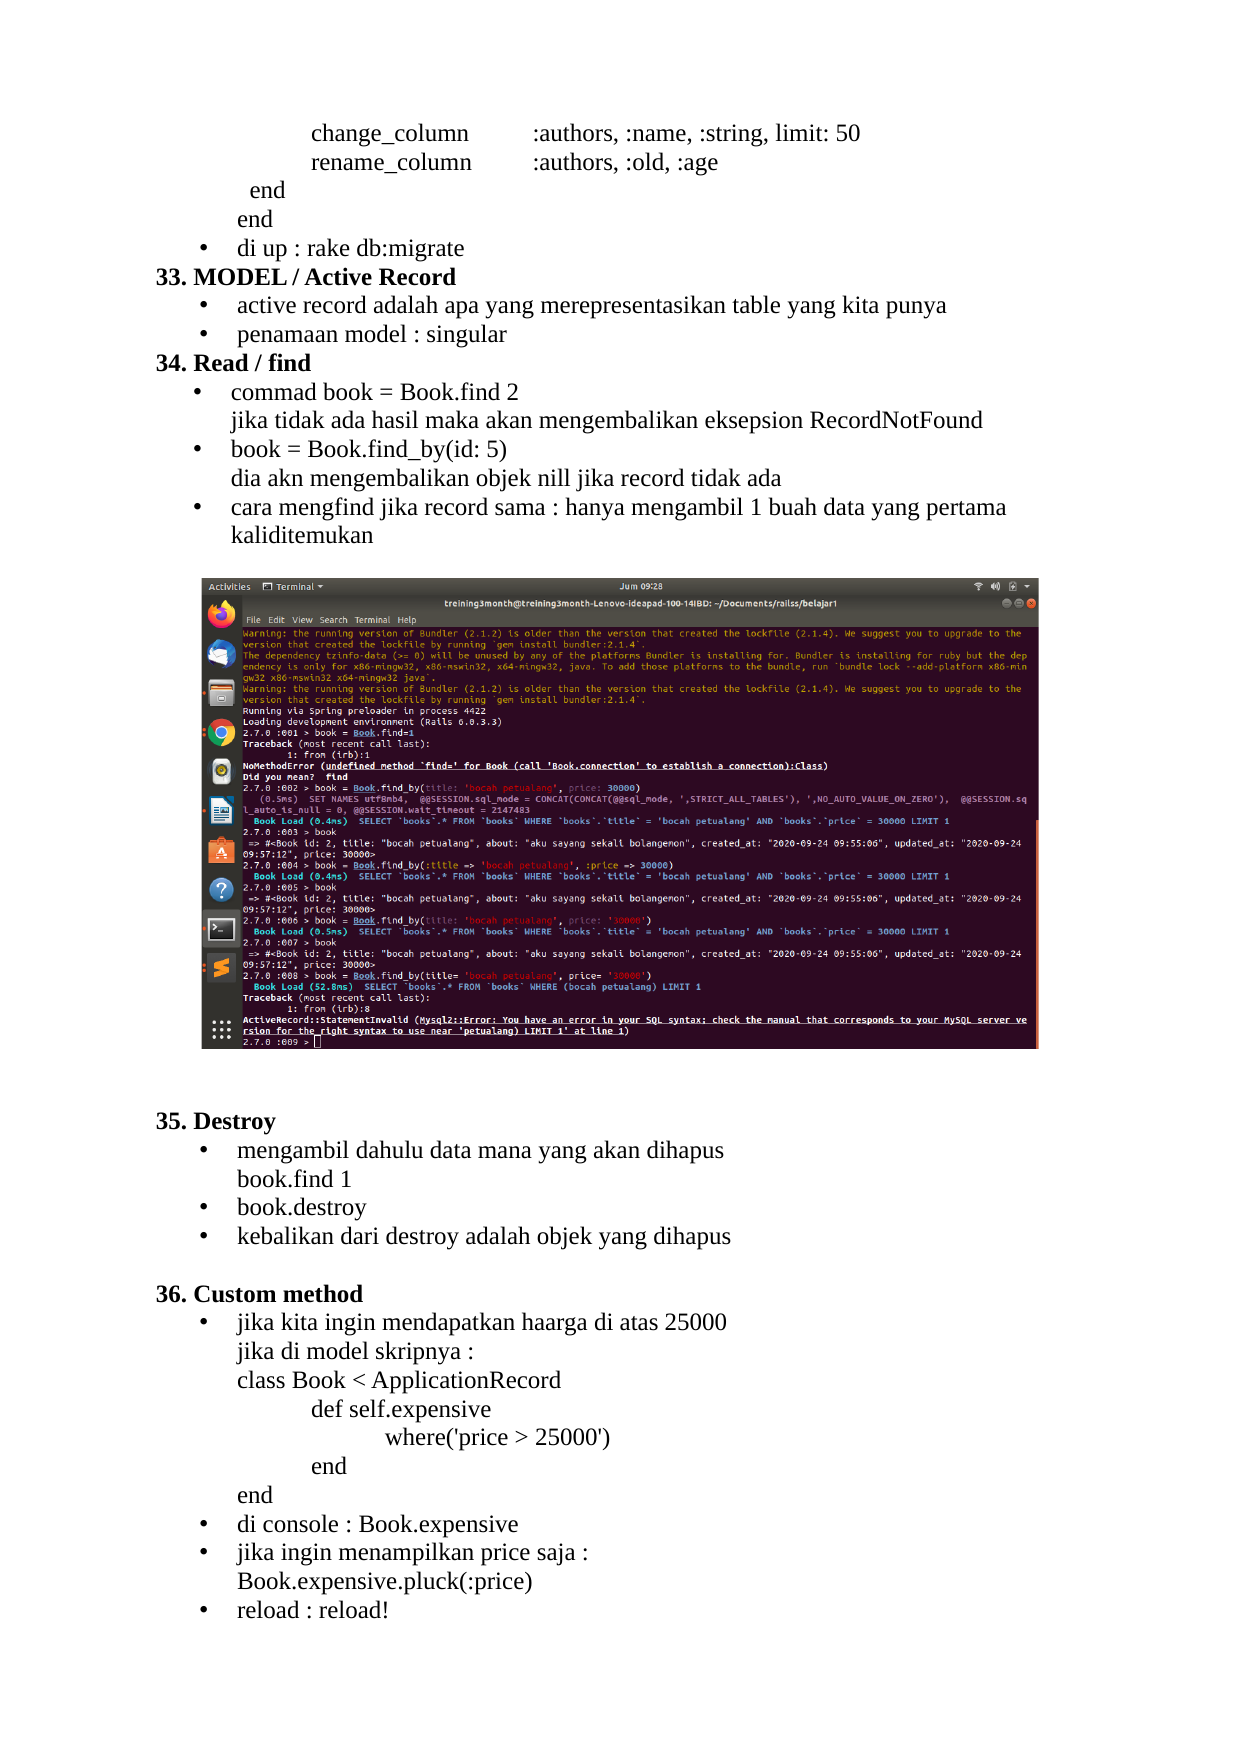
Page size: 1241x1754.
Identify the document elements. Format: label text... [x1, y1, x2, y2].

list class Book < ApplicationRecord [199, 1365, 1122, 1394]
picture [201, 578, 1039, 1049]
list rename_column :authors, :old, :age [199, 147, 1122, 176]
list active record adalah apa yang merepresentasikan table yang kita punya [199, 291, 1122, 319]
list end [199, 1451, 1122, 1480]
list di up : rake db:migrate [199, 233, 1122, 262]
list commad book = Book.find 2 [193, 377, 1122, 406]
list book = Book.find_by(id: 5) [193, 434, 1122, 463]
list Book.expensive.pluck(:price) [199, 1566, 1122, 1595]
list book.find 1 [199, 1164, 1122, 1192]
list jika tidak ada hasil maka akan mengembalikan eksepsion RecordNotFound [193, 406, 1122, 434]
list jika ingin menampilkan price saja : [199, 1537, 1122, 1566]
list di console : Book.expensive [199, 1509, 1122, 1537]
list reload : reload! [199, 1595, 1122, 1624]
list where('price > 25000') [199, 1422, 1122, 1451]
list end [199, 176, 1122, 204]
list mengambil dahulu data mana yang akan dihapus [199, 1135, 1122, 1164]
list MODEL / Active Record [156, 262, 1122, 291]
list def self.expensive [199, 1394, 1122, 1422]
list Read / find [156, 348, 1122, 377]
list dia akn mengembalikan objek nill jika record tidak ada [193, 463, 1122, 492]
list Destroy [156, 1106, 1122, 1135]
list Custom method [156, 1279, 1122, 1307]
list end [199, 1480, 1122, 1509]
list jika kita ingin mendapatkan haarga di atas 25000 [199, 1307, 1122, 1336]
list end [199, 204, 1122, 233]
list book.destroy [199, 1192, 1122, 1221]
list jika di model skripnya : [199, 1336, 1122, 1365]
list cara mengfind jika record sama : hanya mengambil 1 buah data yang pertama kaliditemukan [193, 492, 1122, 549]
list penamaan model : singular [199, 319, 1122, 348]
list change_column :authors, :name, :string, limit: 50 [199, 118, 1122, 147]
list kebalikan dari destroy adalah objek yang dihapus [199, 1221, 1122, 1250]
